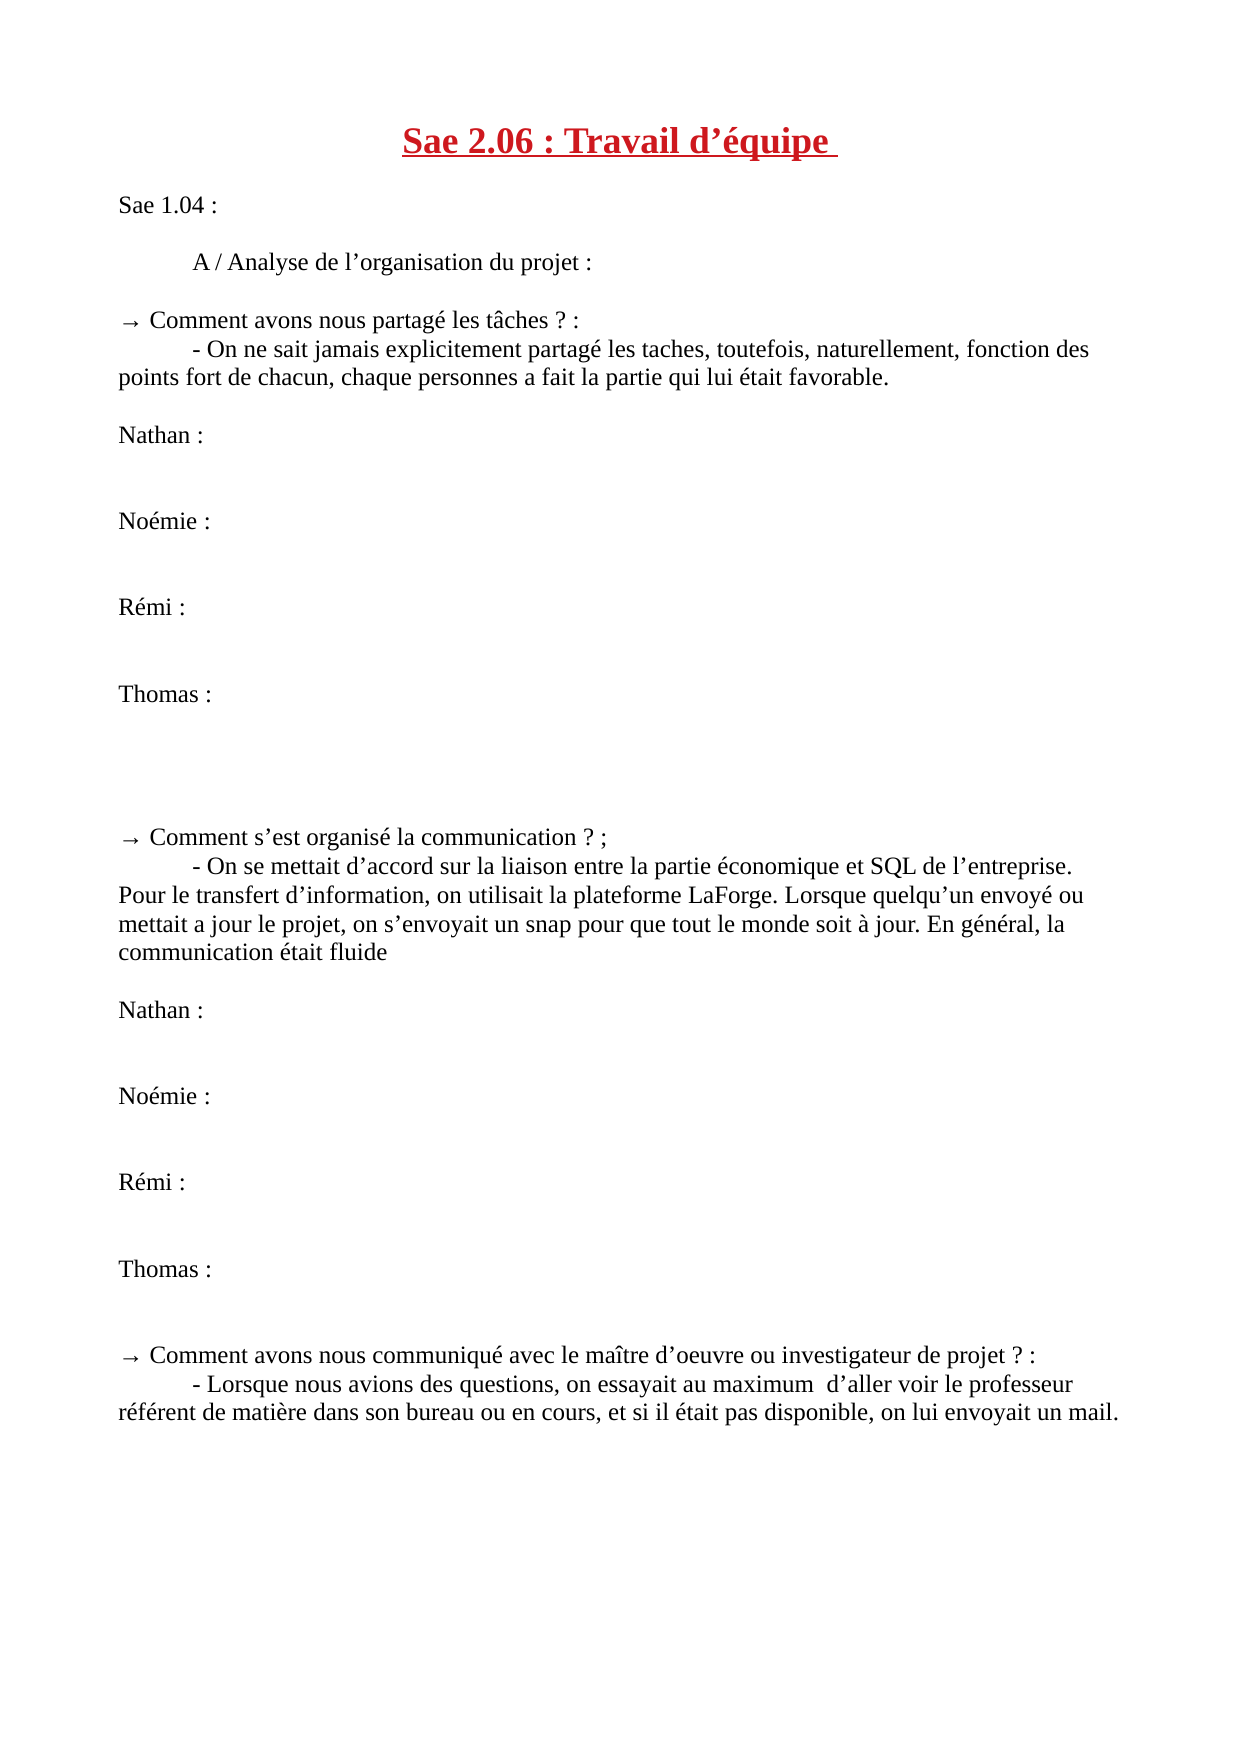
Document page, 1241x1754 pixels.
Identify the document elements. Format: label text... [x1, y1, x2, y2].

text Sae 2.06 : Travail d’équipe [118, 118, 1122, 161]
text Noémie : [118, 1081, 1122, 1110]
text → Comment avons nous communiqué avec le maître d’oeuvre ou investigateur de projet ? : [118, 1340, 1122, 1369]
text - On ne sait jamais explicitement partagé les taches, toutefois, naturellement, fonction des points fort de chacun, chaque personnes a fait la partie qui lui était favorable. [118, 334, 1122, 391]
text Noémie : [118, 506, 1122, 535]
text → Comment s’est organisé la communication ? ; [118, 822, 1122, 851]
text Thomas : [118, 1254, 1122, 1282]
text Sae 1.04 : [118, 190, 1122, 219]
text Rémi : [118, 592, 1122, 621]
text → Comment avons nous partagé les tâches ? : [118, 305, 1122, 334]
text - Lorsque nous avions des questions, on essayait au maximum d’aller voir le professeur référent de matière dans son bureau ou en cours, et si il était pas disponible, on lui envoyait un mail. [118, 1369, 1122, 1426]
text Nathan : [118, 995, 1122, 1024]
text Thomas : [118, 679, 1122, 707]
text - On se mettait d’accord sur la liaison entre la partie économique et SQL de l’entreprise. Pour le transfert d’information, on utilisait la plateforme LaForge. Lorsque quelqu’un envoyé ou mettait a jour le projet, on s’envoyait un snap pour que tout le monde soit à jour. En général, la communication était fluide [118, 851, 1122, 966]
text Rémi : [118, 1167, 1122, 1196]
text A / Analyse de l’organisation du projet : [118, 247, 1122, 276]
text Nathan : [118, 420, 1122, 449]
